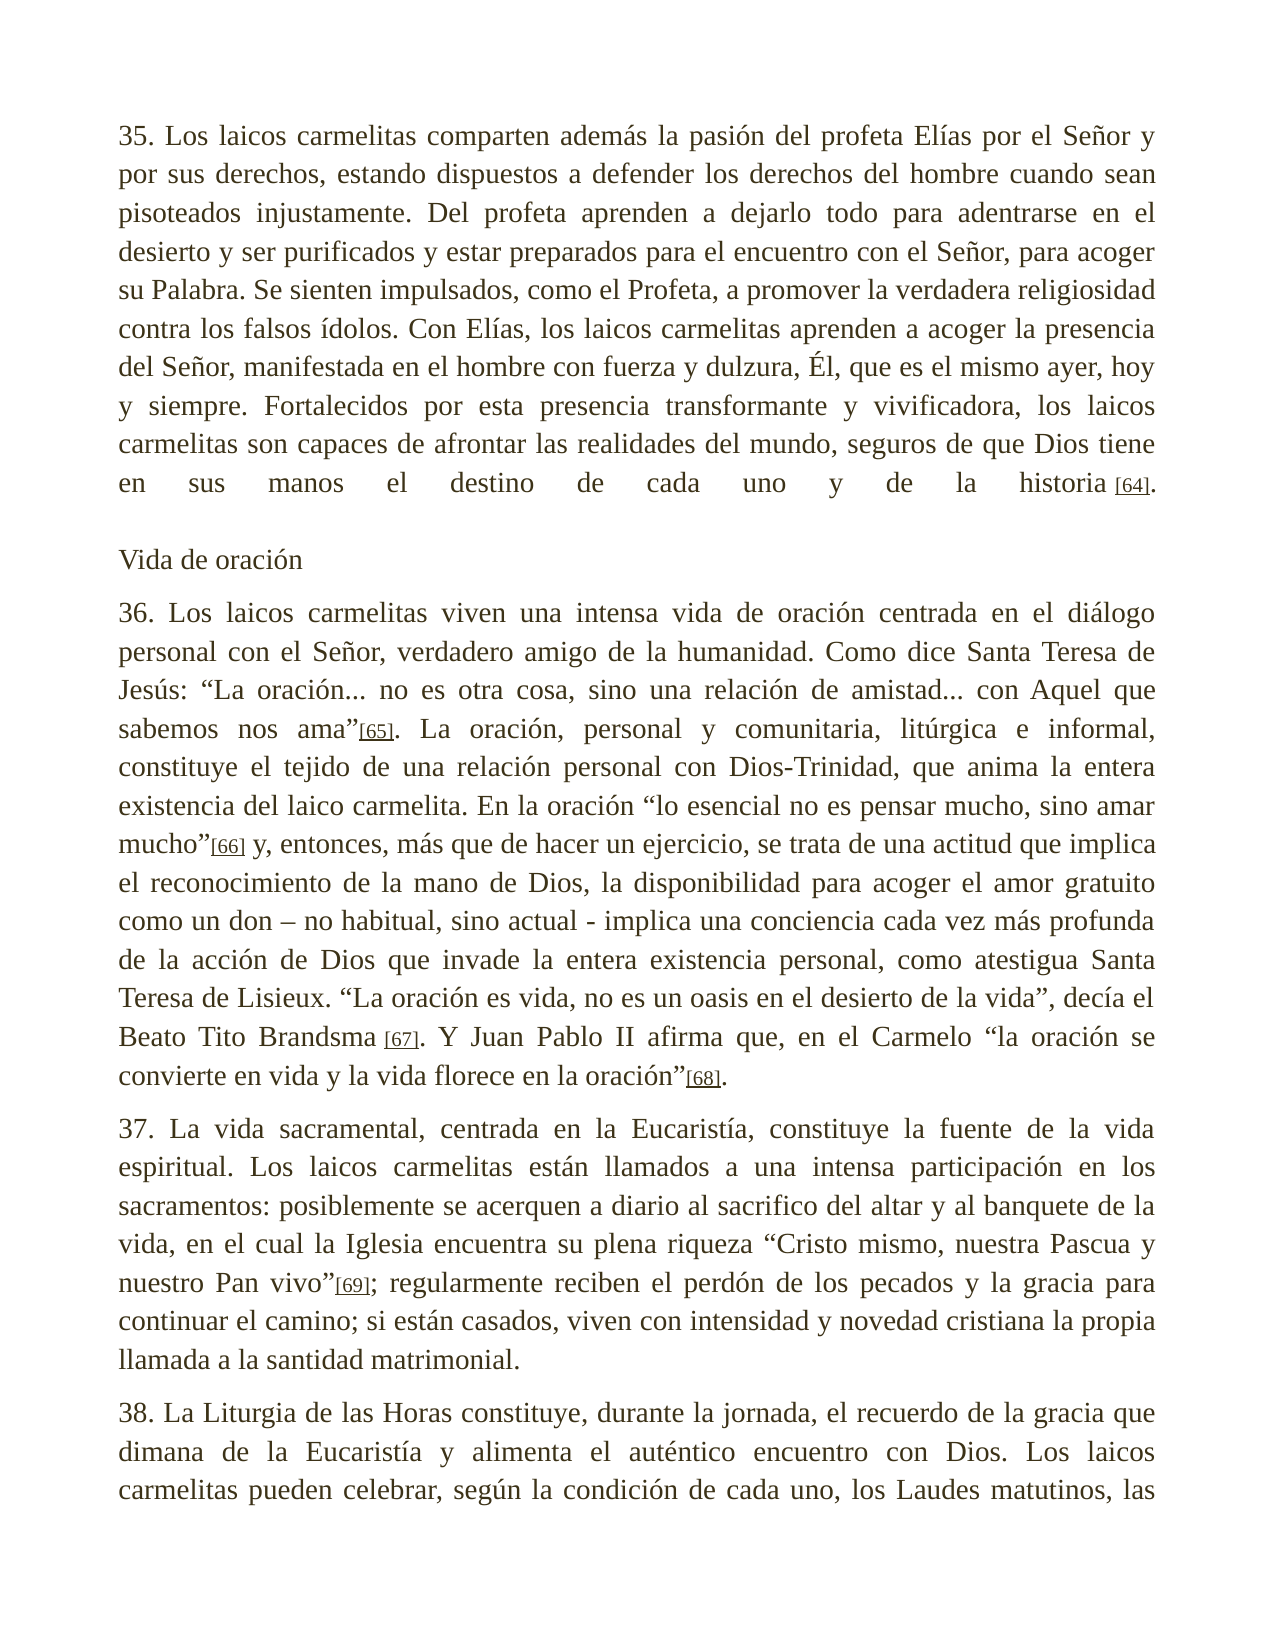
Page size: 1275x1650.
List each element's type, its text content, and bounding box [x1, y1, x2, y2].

text 35. Los laicos carmelitas comparten además la pasión del profeta Elías por el Señor y por sus derechos, estando dispuestos a defender los derechos del hombre cuando sean pisoteados injustamente. Del profeta aprenden a dejarlo todo para adentrarse en el desierto y ser purificados y estar preparados para el encuentro con el Señor, para acoger su Palabra. Se sienten impulsados, como el Profeta, a promover la verdadera religiosidad contra los falsos ídolos. Con Elías, los laicos carmelitas aprenden a acoger la presencia del Señor, manifestada en el hombre con fuerza y dulzura, Él, que es el mismo ayer, hoy y siempre. Fortalecidos por esta presencia transformante y vivificadora, los laicos carmelitas son capaces de afrontar las realidades del mundo, seguros de que Dios tiene en sus manos el destino de cada uno y de la historia [64]. Vida de oración [118, 118, 1157, 576]
text 38. La Liturgia de las Horas constituye, durante la jornada, el recuerdo de la gracia que dimana de la Eucaristía y alimenta el auténtico encuentro con Dios. Los laicos carmelitas pueden celebrar, según la condición de cada uno, los Laudes matutinos, las [118, 1395, 1157, 1506]
text 37. La vida sacramental, centrada en la Eucaristía, constituye la fuente de la vida espiritual. Los laicos carmelitas están llamados a una intensa participación en los sacramentos: posiblemente se acerquen a diario al sacrifico del altar y al banquete de la vida, en el cual la Iglesia encuentra su plena riqueza “Cristo mismo, nuestra Pascua y nuestro Pan vivo”[69]; regularmente reciben el perdón de los pecados y la gracia para continuar el camino; si están casados, viven con intensidad y novedad cristiana la propia llamada a la santidad matrimonial. [118, 1111, 1157, 1376]
text 36. Los laicos carmelitas viven una intensa vida de oración centrada en el diálogo personal con el Señor, verdadero amigo de la humanidad. Como dice Santa Teresa de Jesús: “La oración... no es otra cosa, sino una relación de amistad... con Aquel que sabemos nos ama”[65]. La oración, personal y comunitaria, litúrgica e informal, constituye el tejido de una relación personal con Dios-Trinidad, que anima la entera existencia del laico carmelita. En la oración “lo esencial no es pensar mucho, sino amar mucho”[66] y, entonces, más que de hacer un ejercicio, se trata de una actitud que implica el reconocimiento de la mano de Dios, la disponibilidad para acoger el amor gratuito como un don – no habitual, sino actual - implica una conciencia cada vez más profunda de la acción de Dios que invade la entera existencia personal, como atestigua Santa Teresa de Lisieux. “La oración es vida, no es un oasis en el desierto de la vida”, decía el Beato Tito Brandsma [67]. Y Juan Pablo II afirma que, en el Carmelo “la oración se convierte en vida y la vida florece en la oración”[68]. [118, 595, 1157, 1091]
